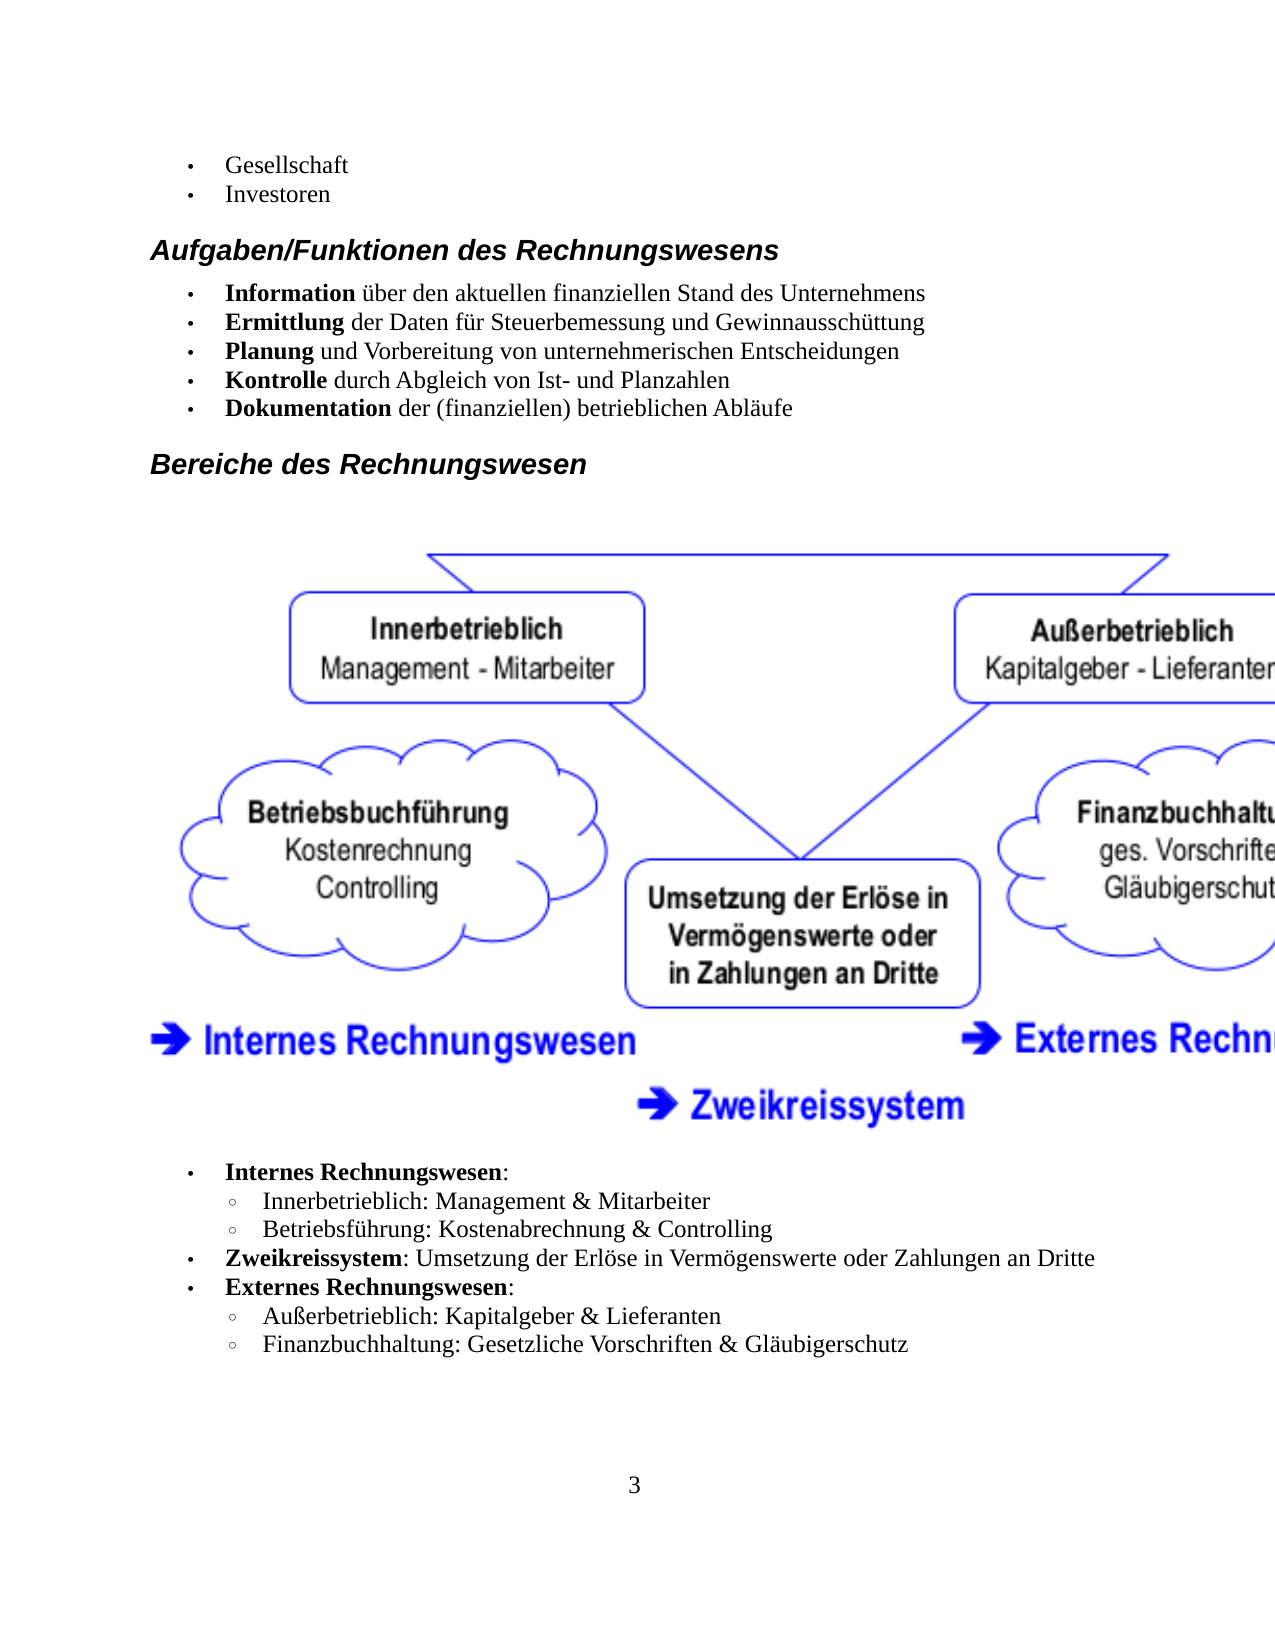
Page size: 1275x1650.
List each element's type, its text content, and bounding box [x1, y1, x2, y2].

list Internes Rechnungswesen: [187, 1157, 1125, 1186]
list Dokumentation der (finanziellen) betrieblichen Abläufe [187, 393, 1125, 422]
list Information über den aktuellen finanziellen Stand des Unternehmens [187, 278, 1125, 307]
subtitle Bereiche des Rechnungswesen [150, 447, 1125, 481]
list Gesellschaft [187, 150, 1125, 179]
list Betriebsführung: Kostenabrechnung & Controlling [225, 1214, 1125, 1243]
picture [150, 502, 1275, 1149]
list Außerbetrieblich: Kapitalgeber & Lieferanten [225, 1301, 1125, 1329]
list Externes Rechnungswesen: [187, 1272, 1125, 1301]
list Finanzbuchhaltung: Gesetzliche Vorschriften & Gläubigerschutz [225, 1329, 1125, 1358]
list Zweikreissystem: Umsetzung der Erlöse in Vermögenswerte oder Zahlungen an Dritte [187, 1243, 1125, 1272]
list Investoren [187, 179, 1125, 207]
subtitle Aufgaben/Funktionen des Rechnungswesens [150, 232, 1125, 266]
list Planung und Vorbereitung von unternehmerischen Entscheidungen [187, 336, 1125, 365]
list Kontrolle durch Abgleich von Ist- und Planzahlen [187, 365, 1125, 393]
list Ermittlung der Daten für Steuerbemessung und Gewinnausschüttung [187, 307, 1125, 336]
list Innerbetrieblich: Management & Mitarbeiter [225, 1186, 1125, 1214]
